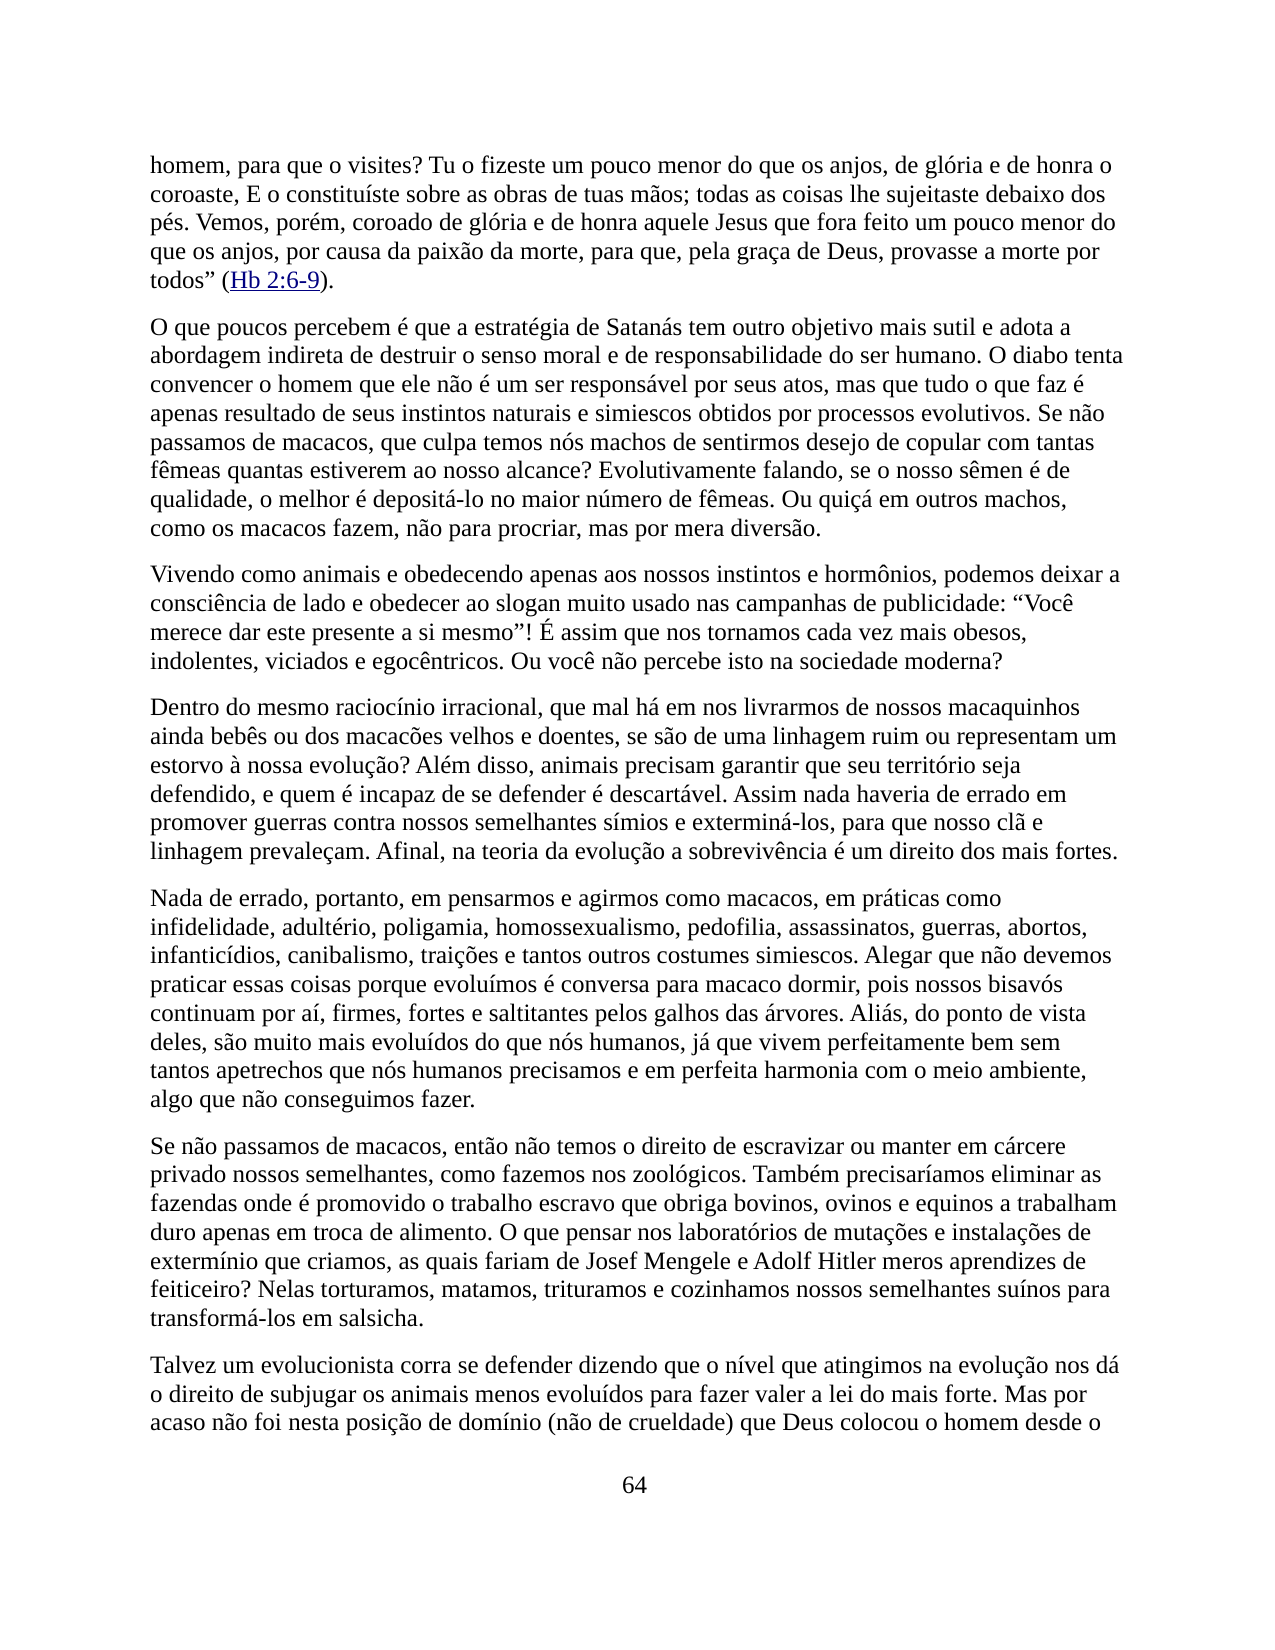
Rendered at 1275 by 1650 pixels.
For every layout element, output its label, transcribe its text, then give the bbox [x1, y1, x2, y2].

text homem, para que o visites? Tu o fizeste um pouco menor do que os anjos, de glória e de honra o coroaste, E o constituíste sobre as obras de tuas mãos; todas as coisas lhe sujeitaste debaixo dos pés. Vemos, porém, coroado de glória e de honra aquele Jesus que fora feito um pouco menor do que os anjos, por causa da paixão da morte, para que, pela graça de Deus, provasse a morte por todos” (Hb 2:6-9). [150, 150, 1125, 294]
text Nada de errado, portanto, em pensarmos e agirmos como macacos, em práticas como infidelidade, adultério, poligamia, homossexualismo, pedofilia, assassinatos, guerras, abortos, infanticídios, canibalismo, traições e tantos outros costumes simiescos. Alegar que não devemos praticar essas coisas porque evoluímos é conversa para macaco dormir, pois nossos bisavós continuam por aí, firmes, fortes e saltitantes pelos galhos das árvores. Aliás, do ponto de vista deles, são muito mais evoluídos do que nós humanos, já que vivem perfeitamente bem sem tantos apetrechos que nós humanos precisamos e em perfeita harmonia com o meio ambiente, algo que não conseguimos fazer. [150, 883, 1125, 1113]
text Talvez um evolucionista corra se defender dizendo que o nível que atingimos na evolução nos dá o direito de subjugar os animais menos evoluídos para fazer valer a lei do mais forte. Mas por acaso não foi nesta posição de domínio (não de crueldade) que Deus colocou o homem desde o [150, 1350, 1125, 1436]
text Vivendo como animais e obedecendo apenas aos nossos instintos e hormônios, podemos deixar a consciência de lado e obedecer ao slogan muito usado nas campanhas de publicidade: “Você merece dar este presente a si mesmo”! É assim que nos tornamos cada vez mais obesos, indolentes, viciados e egocêntricos. Ou você não percebe isto na sociedade moderna? [150, 559, 1125, 674]
text Se não passamos de macacos, então não temos o direito de escravizar ou manter em cárcere privado nossos semelhantes, como fazemos nos zoológicos. Também precisaríamos eliminar as fazendas onde é promovido o trabalho escravo que obriga bovinos, ovinos e equinos a trabalham duro apenas em troca de alimento. O que pensar nos laboratórios de mutações e instalações de extermínio que criamos, as quais fariam de Josef Mengele e Adolf Hitler meros aprendizes de feiticeiro? Nelas torturamos, matamos, trituramos e cozinhamos nossos semelhantes suínos para transformá-los em salsicha. [150, 1131, 1125, 1332]
text Dentro do mesmo raciocínio irracional, que mal há em nos livrarmos de nossos macaquinhos ainda bebês ou dos macacões velhos e doentes, se são de uma linhagem ruim ou representam um estorvo à nossa evolução? Além disso, animais precisam garantir que seu território seja defendido, e quem é incapaz de se defender é descartável. Assim nada haveria de errado em promover guerras contra nossos semelhantes símios e exterminá-los, para que nosso clã e linhagem prevaleçam. Afinal, na teoria da evolução a sobrevivência é um direito dos mais fortes. [150, 692, 1125, 865]
text O que poucos percebem é que a estratégia de Satanás tem outro objetivo mais sutil e adota a abordagem indireta de destruir o senso moral e de responsabilidade do ser humano. O diabo tenta convencer o homem que ele não é um ser responsável por seus atos, mas que tudo o que faz é apenas resultado de seus instintos naturais e simiescos obtidos por processos evolutivos. Se não passamos de macacos, que culpa temos nós machos de sentirmos desejo de copular com tantas fêmeas quantas estiverem ao nosso alcance? Evolutivamente falando, se o nosso sêmen é de qualidade, o melhor é depositá-lo no maior número de fêmeas. Ou quiçá em outros machos, como os macacos fazem, não para procriar, mas por mera diversão. [150, 312, 1125, 542]
